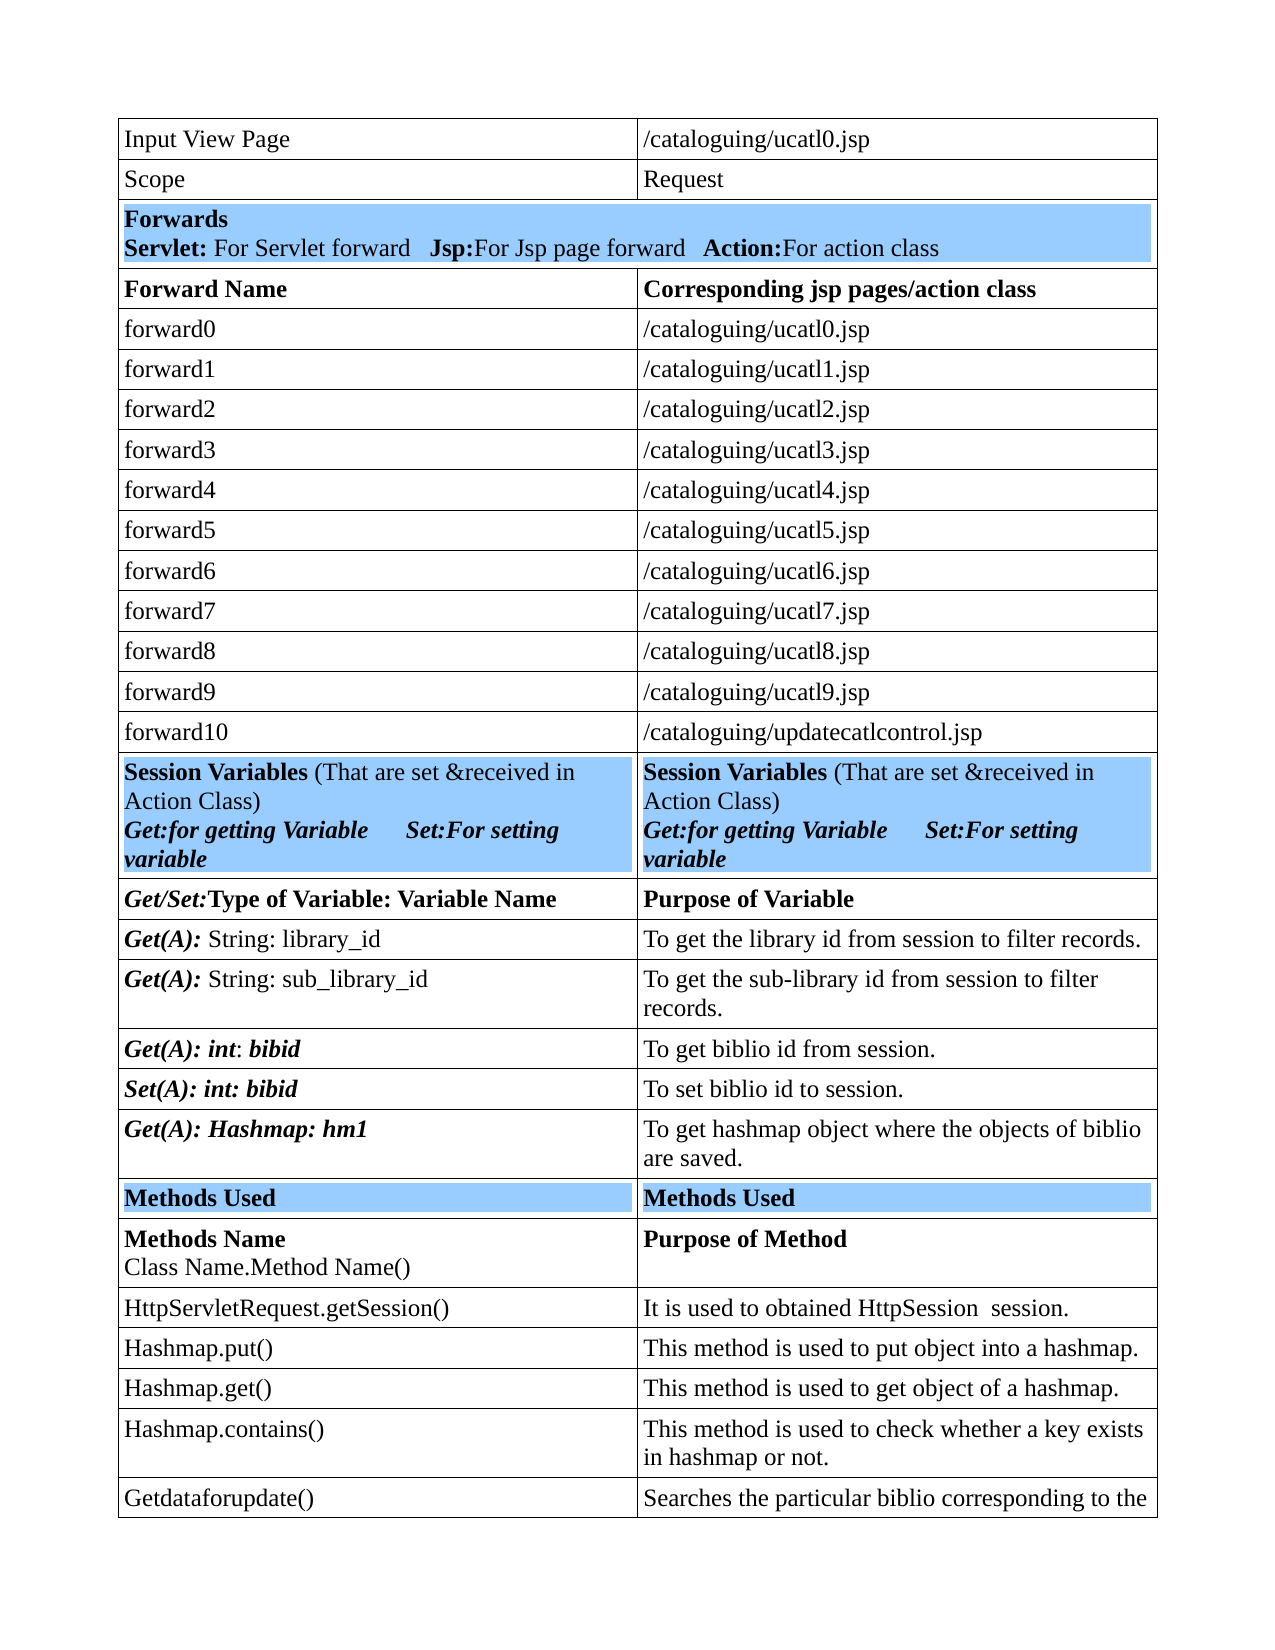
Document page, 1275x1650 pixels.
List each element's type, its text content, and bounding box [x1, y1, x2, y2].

table_cell /cataloguing/ucatl6.jsp [638, 551, 1157, 590]
table_cell /cataloguing/ucatl4.jsp [638, 470, 1157, 510]
table_cell Get(A): int: bibid [119, 1029, 637, 1068]
table_cell /cataloguing/ucatl7.jsp [638, 591, 1157, 631]
table_cell Hashmap.get() [119, 1369, 637, 1408]
table_cell /cataloguing/ucatl0.jsp [638, 309, 1157, 348]
table_cell forward5 [119, 511, 637, 550]
table_cell forward4 [119, 470, 637, 510]
table_cell /cataloguing/ucatl5.jsp [638, 511, 1157, 550]
table_cell This method is used to get object of a hashmap. [638, 1369, 1157, 1408]
table_cell Session Variables (That are set &received in Action Class) Get:for getting Variable Set:For setting variable [638, 753, 1157, 878]
table_cell Methods Used [119, 1179, 637, 1218]
table_cell Session Variables (That are set &received in Action Class) Get:for getting Variable Set:For setting variable [119, 753, 637, 878]
table_cell Methods Name Class Name.Method Name() [119, 1219, 637, 1287]
table_cell To get the sub-library id from session to filter records. [638, 960, 1157, 1028]
table_cell Searches the particular biblio corresponding to the [638, 1478, 1157, 1517]
table_cell To get biblio id from session. [638, 1029, 1157, 1068]
table_cell forward1 [119, 350, 637, 389]
table_cell Get(A): String: library_id [119, 920, 637, 959]
table_cell Forward Name [119, 269, 637, 308]
table_cell To set biblio id to session. [638, 1069, 1157, 1108]
table_cell To get the library id from session to filter records. [638, 920, 1157, 959]
table_cell Set(A): int: bibid [119, 1069, 637, 1108]
table_cell forward9 [119, 672, 637, 711]
table_cell Purpose of Method [638, 1219, 1157, 1287]
table_cell Get(A): Hashmap: hm1 [119, 1110, 637, 1177]
table_cell Purpose of Variable [638, 879, 1157, 918]
table_cell /cataloguing/ucatl9.jsp [638, 672, 1157, 711]
table_cell /cataloguing/ucatl2.jsp [638, 390, 1157, 429]
table_cell Scope [119, 160, 637, 199]
table_cell HttpServletRequest.getSession() [119, 1288, 637, 1327]
table_cell Input View Page [119, 119, 637, 158]
table_cell This method is used to put object into a hashmap. [638, 1328, 1157, 1367]
table_cell To get hashmap object where the objects of biblio are saved. [638, 1110, 1157, 1177]
table_cell forward10 [119, 712, 637, 752]
table_cell Hashmap.put() [119, 1328, 637, 1367]
table_cell /cataloguing/ucatl3.jsp [638, 430, 1157, 469]
table_cell Request [638, 160, 1157, 199]
table_cell /cataloguing/updatecatlcontrol.jsp [638, 712, 1157, 752]
table_cell forward2 [119, 390, 637, 429]
table_cell This method is used to check whether a key exists in hashmap or not. [638, 1409, 1157, 1477]
table_cell forward3 [119, 430, 637, 469]
table_cell Methods Used [638, 1179, 1157, 1218]
table_cell Get/Set:Type of Variable: Variable Name [119, 879, 637, 918]
table_cell /cataloguing/ucatl8.jsp [638, 632, 1157, 671]
table_cell Corresponding jsp pages/action class [638, 269, 1157, 308]
table_cell It is used to obtained HttpSession session. [638, 1288, 1157, 1327]
table_cell Forwards Servlet: For Servlet forward Jsp:For Jsp page forward Action:For action class [119, 200, 1157, 268]
table_cell forward0 [119, 309, 637, 348]
table_cell forward7 [119, 591, 637, 631]
table_cell Get(A): String: sub_library_id [119, 960, 637, 1028]
table_cell Getdataforupdate() [119, 1478, 637, 1517]
table_cell forward6 [119, 551, 637, 590]
table_cell /cataloguing/ucatl0.jsp [638, 119, 1157, 158]
table_cell forward8 [119, 632, 637, 671]
table_cell Hashmap.contains() [119, 1409, 637, 1477]
table_cell /cataloguing/ucatl1.jsp [638, 350, 1157, 389]
